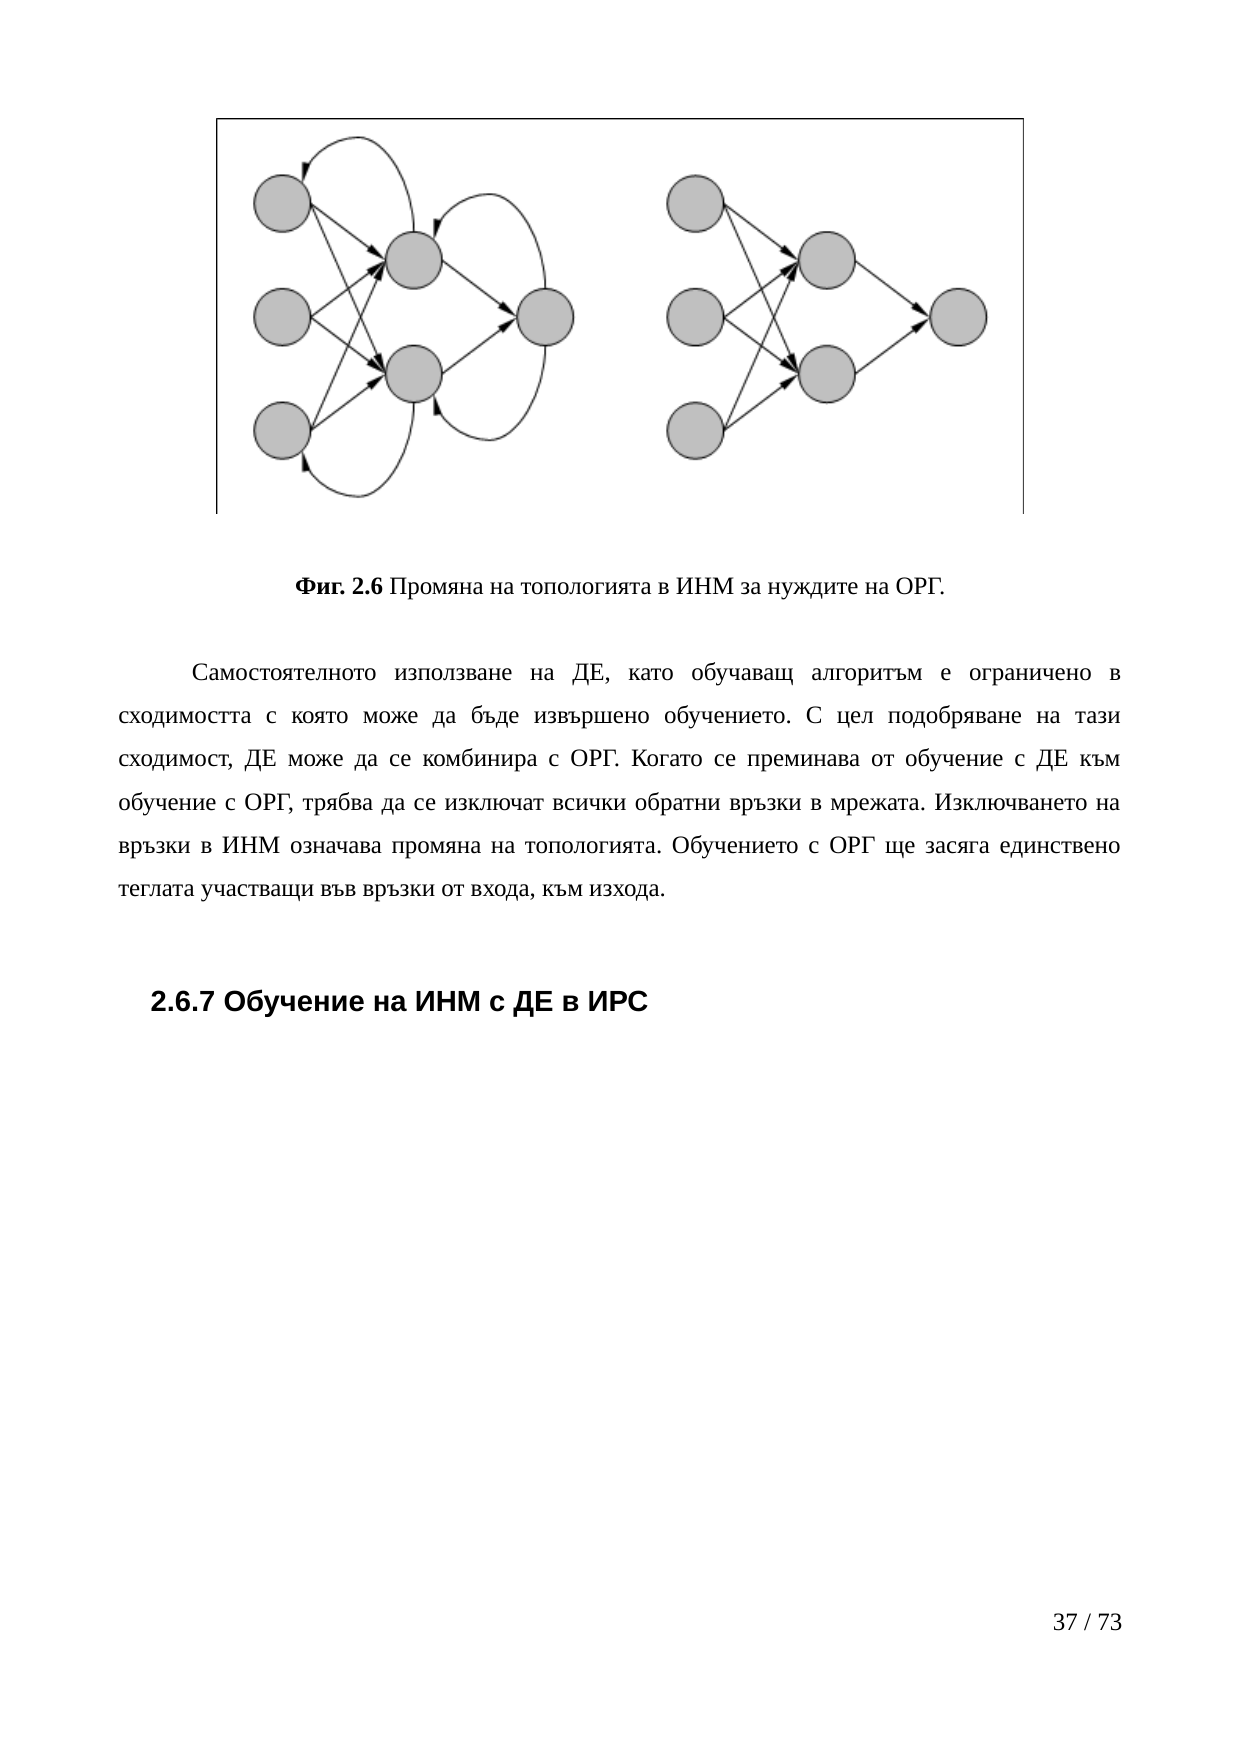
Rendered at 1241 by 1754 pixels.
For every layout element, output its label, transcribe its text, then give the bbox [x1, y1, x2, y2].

text Фиг. 2.6 Промяна на топологията в ИНМ за нуждите на ОРГ. [118, 571, 1122, 600]
subtitle 2.6.7 Обучение на ИНМ с ДЕ в ИРС [118, 984, 1122, 1018]
text Самостоятелното използване на ДЕ, като обучаващ алгоритъм е ограничено в сходимостта с която може да бъде извършено обучението. С цел подобряване на тази сходимост, ДЕ може да се комбинира с ОРГ. Когато се преминава от обучение с ДЕ към обучение с ОРГ, трябва да се изключат всички обратни връзки в мрежата. Изключването на връзки в ИНМ означава промяна на топологията. Обучението с ОРГ ще засяга единствено теглата участващи във връзки от входа, към изхода. [118, 657, 1122, 902]
